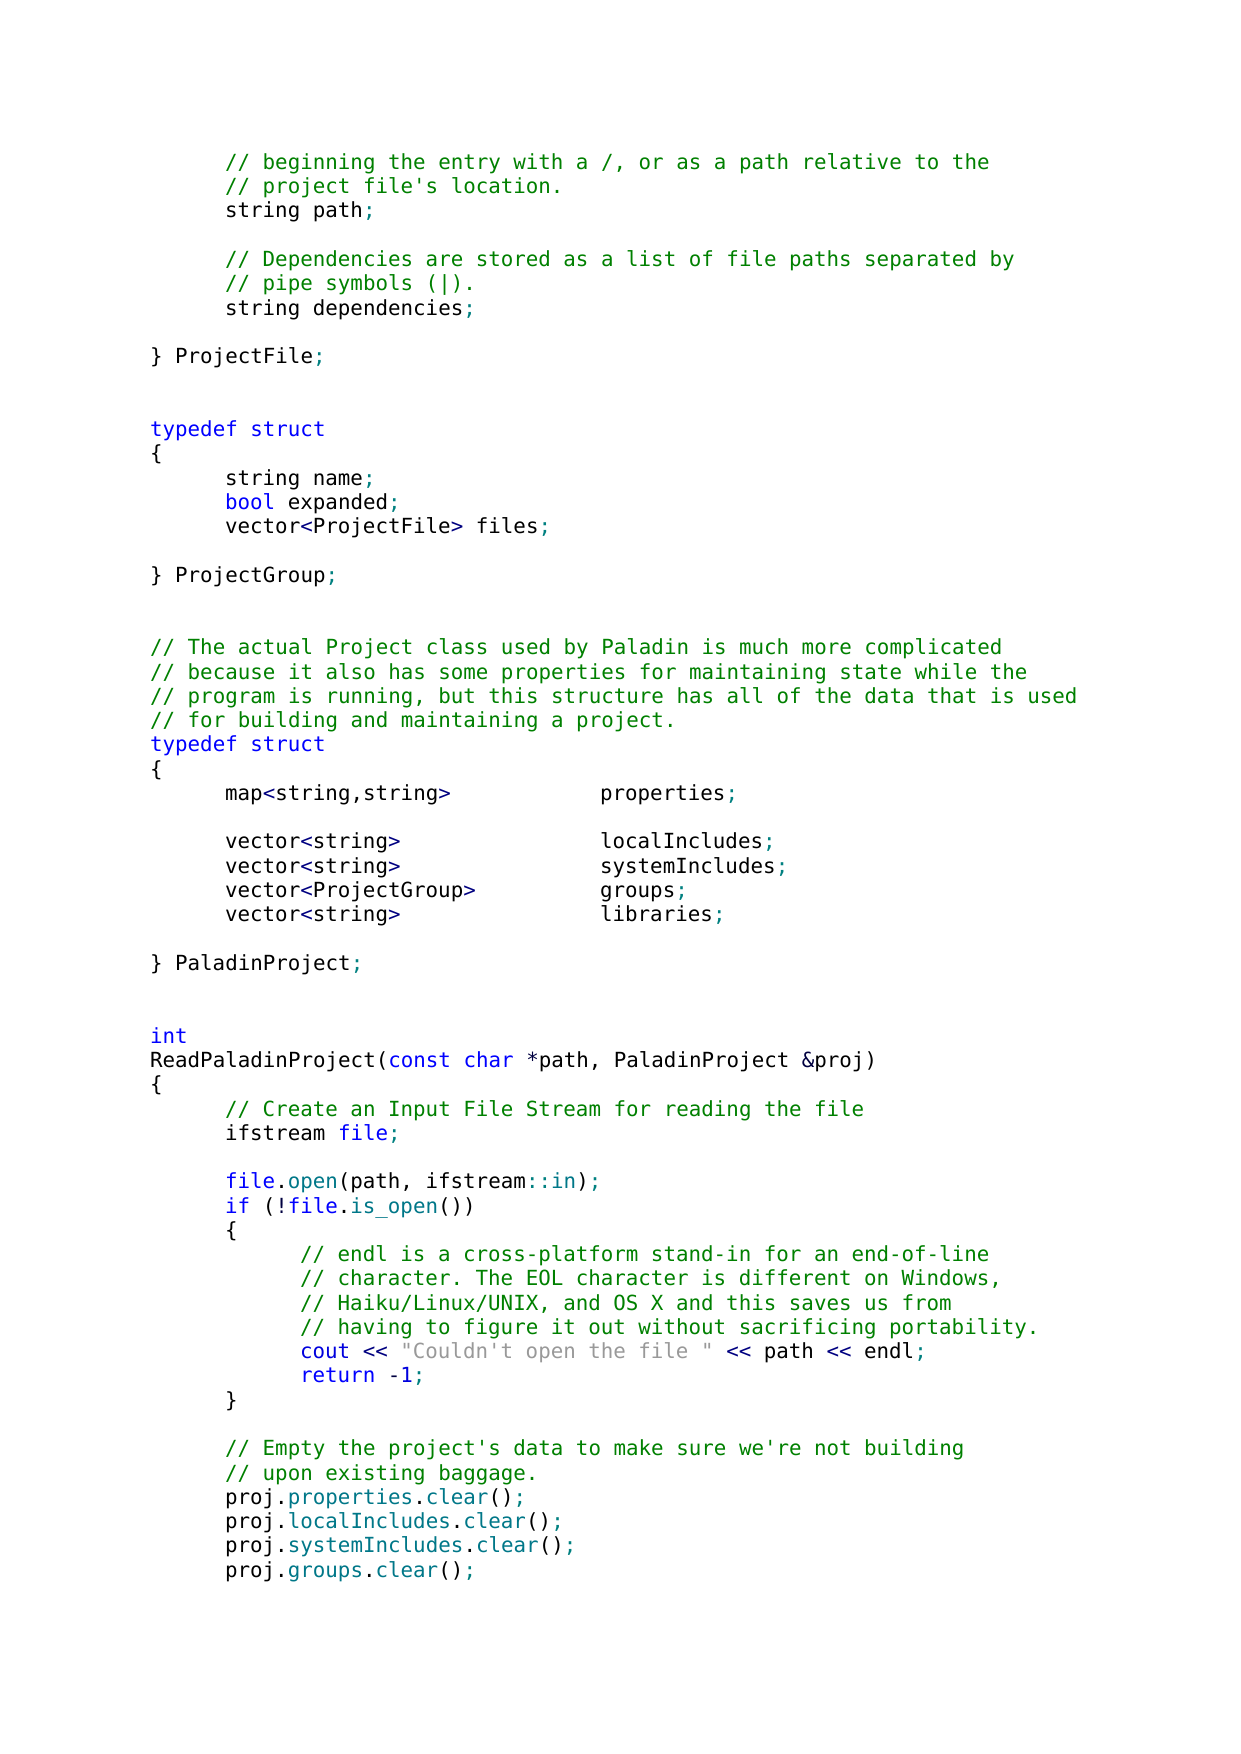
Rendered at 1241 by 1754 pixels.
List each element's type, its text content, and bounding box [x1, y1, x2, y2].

text { [150, 1072, 1090, 1097]
text cout << "Couldn't open the file " << path << endl; [150, 1339, 1090, 1363]
text // Dependencies are stored as a list of file paths separated by [150, 247, 1090, 271]
text typedef struct [150, 417, 1090, 441]
text { [150, 441, 1090, 466]
text string dependencies; [150, 296, 1090, 320]
text } ProjectFile; [150, 344, 1090, 368]
text vector<string> libraries; [150, 902, 1090, 927]
text { [150, 1218, 1090, 1242]
text // for building and maintaining a project. [150, 708, 1090, 732]
text // having to figure it out without sacrificing portability. [150, 1315, 1090, 1339]
text vector<ProjectGroup> groups; [150, 878, 1090, 902]
text typedef struct [150, 732, 1090, 757]
text // upon existing baggage. [150, 1461, 1090, 1485]
text // beginning the entry with a /, or as a path relative to the [150, 150, 1090, 174]
text } PaladinProject; [150, 951, 1090, 975]
text return -1; [150, 1363, 1090, 1388]
text proj.systemIncludes.clear(); [150, 1533, 1090, 1558]
text } [150, 1388, 1090, 1412]
text map<string,string> properties; [150, 781, 1090, 805]
text // endl is a cross-platform stand-in for an end-of-line [150, 1242, 1090, 1266]
text vector<ProjectFile> files; [150, 514, 1090, 538]
text file.open(path, ifstream::in); [150, 1169, 1090, 1194]
text // Haiku/Linux/UNIX, and OS X and this saves us from [150, 1291, 1090, 1315]
text ifstream file; [150, 1121, 1090, 1145]
text // Create an Input File Stream for reading the file [150, 1097, 1090, 1121]
text // because it also has some properties for maintaining state while the [150, 660, 1090, 684]
text // project file's location. [150, 174, 1090, 198]
text bool expanded; [150, 490, 1090, 514]
text proj.localIncludes.clear(); [150, 1509, 1090, 1533]
text vector<string> localIncludes; [150, 829, 1090, 854]
text // pipe symbols (|). [150, 271, 1090, 296]
text { [150, 757, 1090, 781]
text int [150, 1024, 1090, 1048]
text string name; [150, 466, 1090, 490]
text // The actual Project class used by Paladin is much more complicated [150, 635, 1090, 660]
text // character. The EOL character is different on Windows, [150, 1266, 1090, 1291]
text proj.groups.clear(); [150, 1558, 1090, 1582]
text if (!file.is_open()) [150, 1194, 1090, 1218]
text vector<string> systemIncludes; [150, 854, 1090, 878]
text // Empty the project's data to make sure we're not building [150, 1436, 1090, 1461]
text } ProjectGroup; [150, 563, 1090, 587]
text proj.properties.clear(); [150, 1485, 1090, 1509]
text string path; [150, 198, 1090, 223]
text // program is running, but this structure has all of the data that is used [150, 684, 1090, 708]
text ReadPaladinProject(const char *path, PaladinProject &proj) [150, 1048, 1090, 1072]
